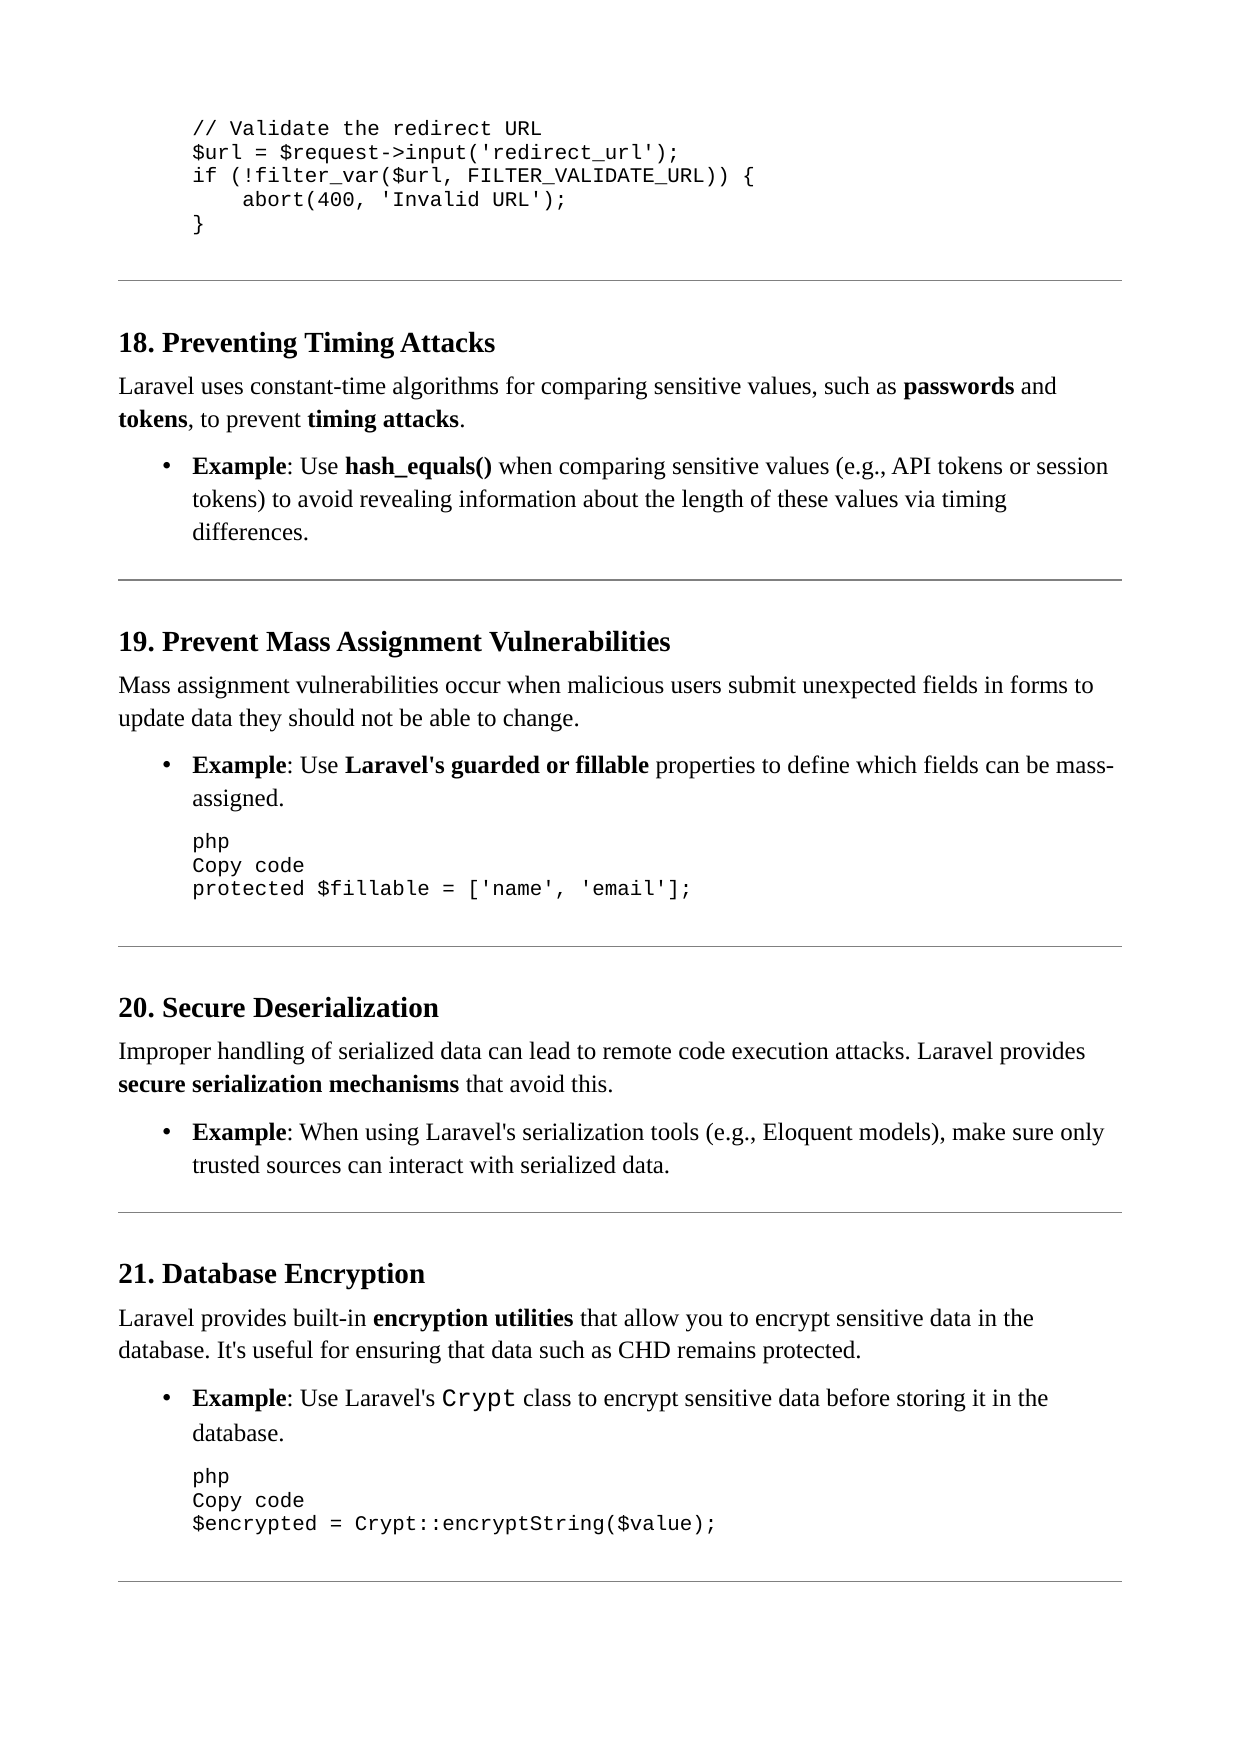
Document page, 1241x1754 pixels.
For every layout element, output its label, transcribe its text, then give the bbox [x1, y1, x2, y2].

list Copy code [162, 855, 1122, 878]
list Example: When using Laravel's serialization tools (e.g., Eloquent models), make sure only trusted sources can interact with serialized data. [162, 1117, 1122, 1179]
list $url = $request->input('redirect_url'); [162, 142, 1122, 165]
text Laravel uses constant-time algorithms for comparing sensitive values, such as passwords and tokens, to prevent timing attacks. [118, 371, 1122, 432]
list abort(400, 'Invalid URL'); [162, 189, 1122, 213]
list Example: Use hash_equals() when comparing sensitive values (e.g., API tokens or session tokens) to avoid revealing information about the length of these values via timing differences. [162, 451, 1122, 546]
list if (!filter_var($url, FILTER_VALIDATE_URL)) { [162, 165, 1122, 189]
list php [162, 1466, 1122, 1489]
list Example: Use Laravel's guarded or fillable properties to define which fields can be mass-assigned. [162, 751, 1122, 812]
subtitle 19. Prevent Mass Assignment Vulnerabilities [118, 624, 1122, 657]
list Example: Use Laravel's Crypt class to encrypt sensitive data before storing it in the database. [162, 1383, 1122, 1447]
subtitle 20. Secure Deserialization [118, 990, 1122, 1024]
text Improper handling of serialized data can lead to remote code execution attacks. Laravel provides secure serialization mechanisms that avoid this. [118, 1036, 1122, 1098]
text Laravel provides built-in encryption utilities that allow you to encrypt sensitive data in the database. It's useful for ensuring that data such as CHD remains protected. [118, 1303, 1122, 1364]
list php [162, 831, 1122, 855]
list protected $fillable = ['name', 'email']; [162, 878, 1122, 902]
list $encrypted = Crypt::encryptString($value); [162, 1513, 1122, 1537]
list } [162, 213, 1122, 236]
subtitle 18. Preventing Timing Attacks [118, 325, 1122, 358]
list Copy code [162, 1489, 1122, 1513]
subtitle 21. Database Encryption [118, 1257, 1122, 1290]
list // Validate the redirect URL [162, 118, 1122, 142]
text Mass assignment vulnerabilities occur when malicious users submit unexpected fields in forms to update data they should not be able to change. [118, 670, 1122, 732]
